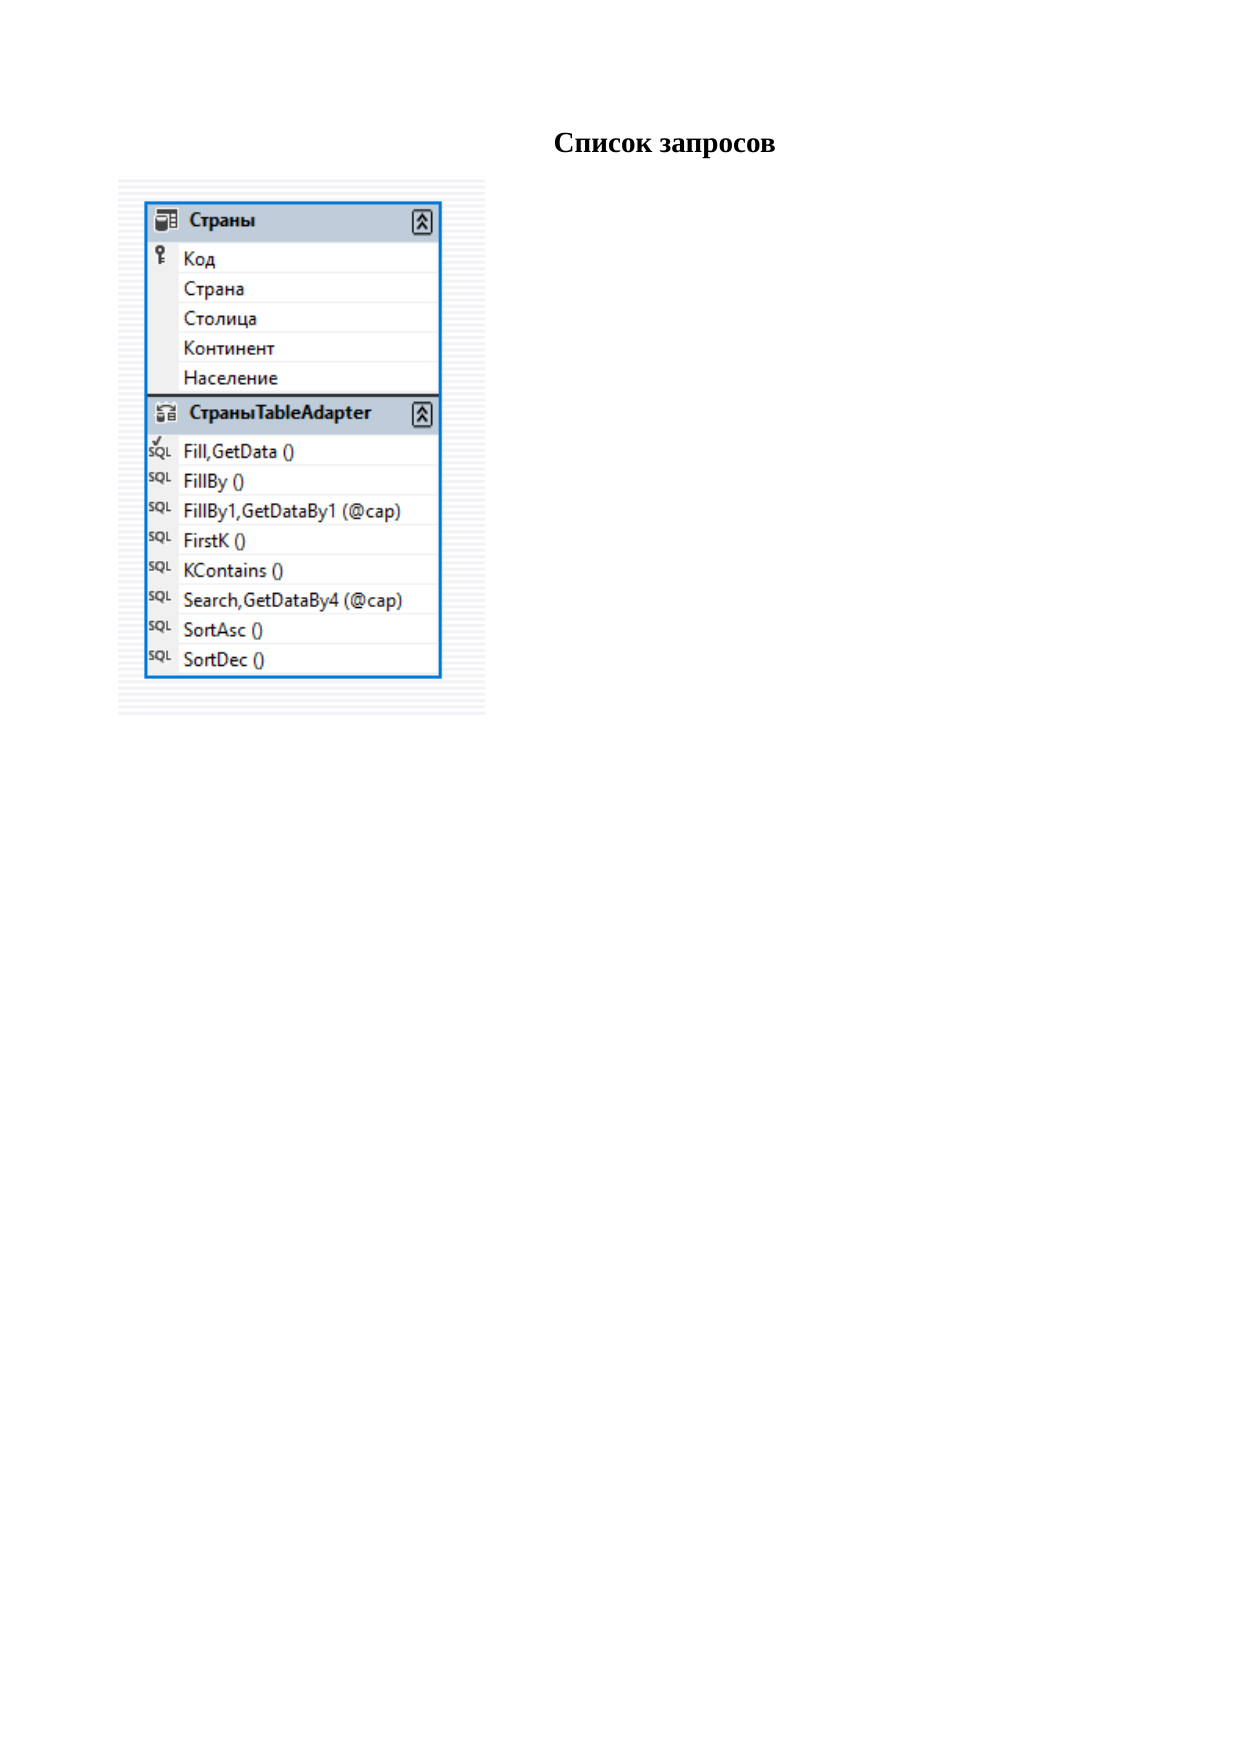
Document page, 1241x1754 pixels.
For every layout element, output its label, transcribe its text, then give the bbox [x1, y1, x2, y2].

text Список запросов [177, 125, 1152, 158]
